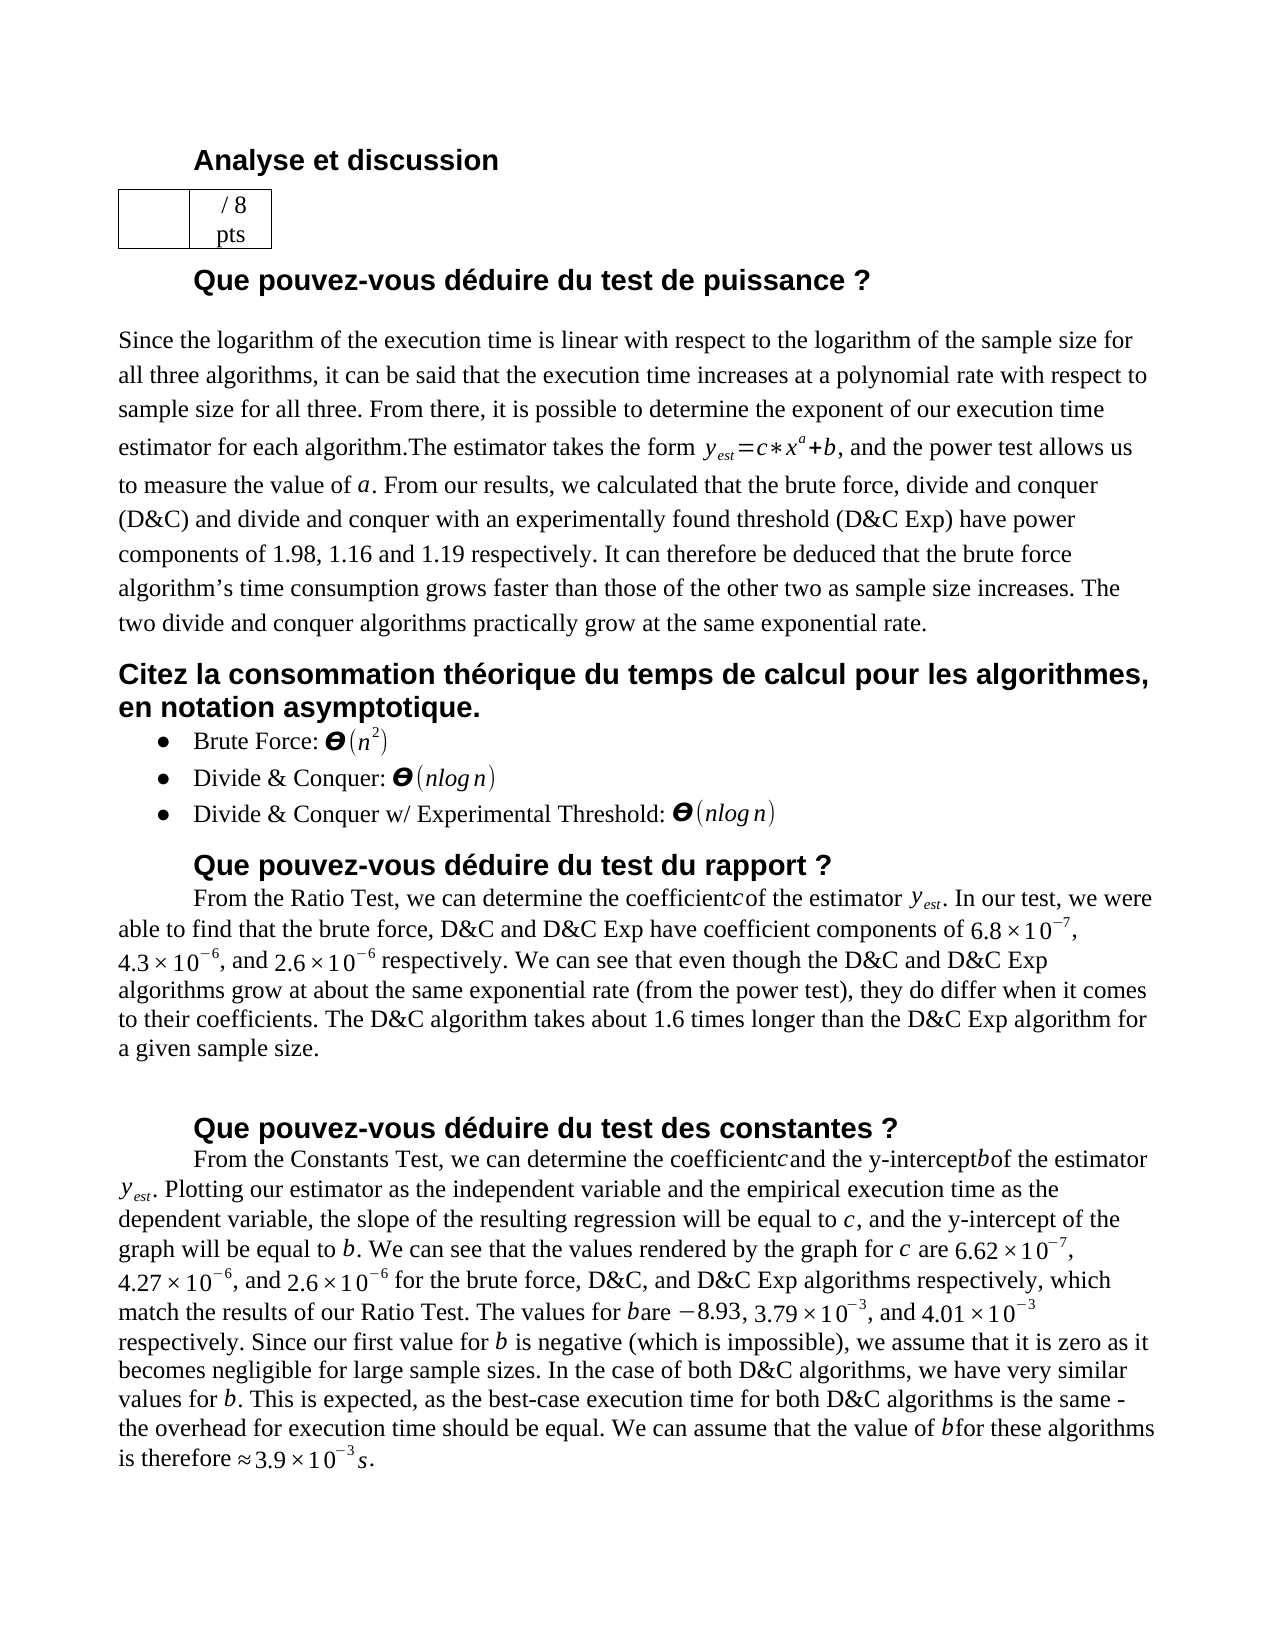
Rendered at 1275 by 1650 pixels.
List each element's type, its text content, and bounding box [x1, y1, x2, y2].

list From the Constants Test, we can determine the coefficientand the y-interceptof the estimator . Plotting our estimator as the independent variable and the empirical execution time as the dependent variable, the slope of the resulting regression will be equal to , and the y-intercept of the graph will be equal to . We can see that the values rendered by the graph for are , , and for the brute force, D&C, and D&C Exp algorithms respectively, which match the results of our Ratio Test. The values for are , , and respectively. Since our first value for is negative (which is impossible), we assume that it is zero as it becomes negligible for large sample sizes. In the case of both D&C algorithms, we have very similar values for . This is expected, as the best-case execution time for both D&C algorithms is the same - the overhead for execution time should be equal. We can assume that the value of for these algorithms is therefore . [118, 1144, 1157, 1473]
list Divide & Conquer w/ Experimental Threshold: [156, 798, 1157, 828]
list Brute Force: [156, 724, 1157, 757]
subtitle Que pouvez-vous déduire du test du rapport ? [118, 848, 1157, 882]
subtitle Analyse et discussion [118, 143, 1157, 177]
subtitle Citez la consommation théorique du temps de calcul pour les algorithmes, en notation asymptotique. [118, 657, 1157, 724]
table_header [119, 190, 189, 248]
text Since the logarithm of the execution time is linear with respect to the logarithm of the sample size for all three algorithms, it can be said that the execution time increases at a polynomial rate with respect to sample size for all three. From there, it is possible to determine the exponent of our execution time estimator for each algorithm.The estimator takes the form , and the power test allows us to measure the value of . From our results, we calculated that the brute force, divide and conquer (D&C) and divide and conquer with an experimentally found threshold (D&C Exp) have power components of 1.98, 1.16 and 1.19 respectively. It can therefore be deduced that the brute force algorithm’s time consumption grows faster than those of the other two as sample size increases. The two divide and conquer algorithms practically grow at the same exponential rate. [118, 326, 1157, 636]
subtitle Que pouvez-vous déduire du test de puissance ? [118, 263, 1157, 297]
list From the Ratio Test, we can determine the coefficientof the estimator . In our test, we were able to find that the brute force, D&C and D&C Exp have coefficient components of , , and respectively. We can see that even though the D&C and D&C Exp algorithms grow at about the same exponential rate (from the power test), they do differ when it comes to their coefficients. The D&C algorithm takes about 1.6 times longer than the D&C Exp algorithm for a given sample size. [118, 882, 1157, 1062]
table_header / 8 pts [190, 190, 271, 248]
list Divide & Conquer: [156, 762, 1157, 792]
subtitle Que pouvez-vous déduire du test des constantes ? [118, 1111, 1157, 1144]
